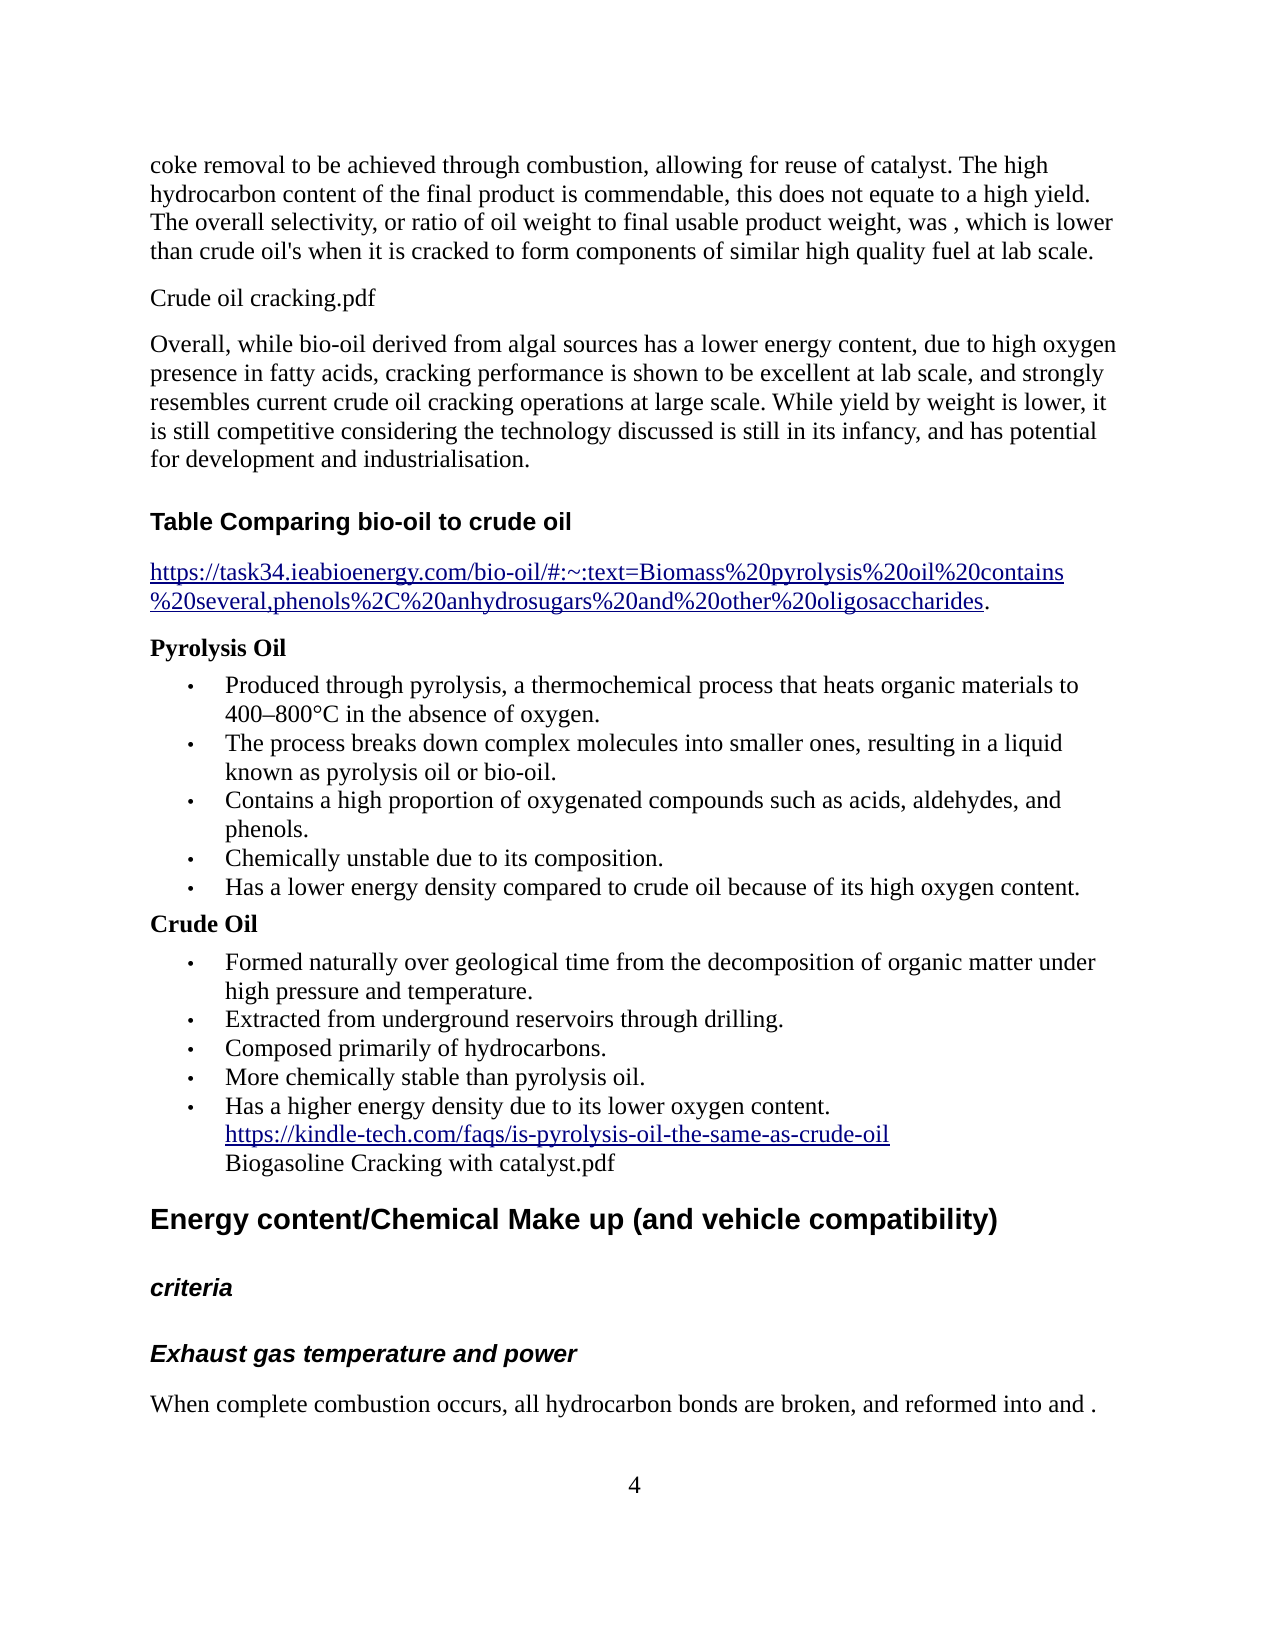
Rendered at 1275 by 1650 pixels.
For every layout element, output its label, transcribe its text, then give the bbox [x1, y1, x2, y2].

subtitle Exhaust gas temperature and power [150, 1339, 1125, 1368]
subtitle Table Comparing bio-oil to crude oil [150, 507, 1125, 536]
list Extracted from underground reservoirs through drilling. [187, 1004, 1125, 1033]
list Has a higher energy density due to its lower oxygen content. https://kindle-tech.com/faqs/is-pyrolysis-oil-the-same-as-crude-oil Biogasoline Cracking with catalyst.pdf [187, 1091, 1125, 1177]
text When complete combustion occurs, all hydrocarbon bonds are broken, and reformed into and . [150, 1389, 1125, 1418]
text Overall, while bio-oil derived from algal sources has a lower energy content, due to high oxygen presence in fatty acids, cracking performance is shown to be excellent at lab scale, and strongly resembles current crude oil cracking operations at large scale. While yield by weight is lower, it is still competitive considering the technology discussed is still in its infancy, and has potential for development and industrialisation. [150, 329, 1125, 473]
text coke removal to be achieved through combustion, allowing for reuse of catalyst. The high hydrocarbon content of the final product is commendable, this does not equate to a high yield. The overall selectivity, or ratio of oil weight to final usable product weight, was , which is lower than crude oil's when it is cracked to form components of similar high quality fuel at lab scale. [150, 150, 1125, 265]
list Has a lower energy density compared to crude oil because of its high oxygen content. [187, 872, 1125, 900]
text Crude oil cracking.pdf [150, 283, 1125, 312]
list Produced through pyrolysis, a thermochemical process that heats organic materials to 400–800°C in the absence of oxygen. [187, 670, 1125, 728]
list Composed primarily of hydrocarbons. [187, 1033, 1125, 1062]
subtitle Energy content/Chemical Make up (and vehicle compatibility) [150, 1202, 1125, 1236]
text Crude Oil [150, 909, 1125, 938]
list Contains a high proportion of oxygenated compounds such as acids, aldehydes, and phenols. [187, 785, 1125, 843]
list More chemically stable than pyrolysis oil. [187, 1062, 1125, 1091]
list Chemically unstable due to its composition. [187, 843, 1125, 872]
list Formed naturally over geological time from the decomposition of organic matter under high pressure and temperature. [187, 947, 1125, 1004]
text https://task34.ieabioenergy.com/bio-oil/#:~:text=Biomass%20pyrolysis%20oil%20contains%20several,phenols%2C%20anhydrosugars%20and%20other%20oligosaccharides. [150, 557, 1125, 615]
list The process breaks down complex molecules into smaller ones, resulting in a liquid known as pyrolysis oil or bio-oil. [187, 728, 1125, 785]
text Pyrolysis Oil [150, 633, 1125, 661]
subtitle criteria [150, 1273, 1125, 1302]
